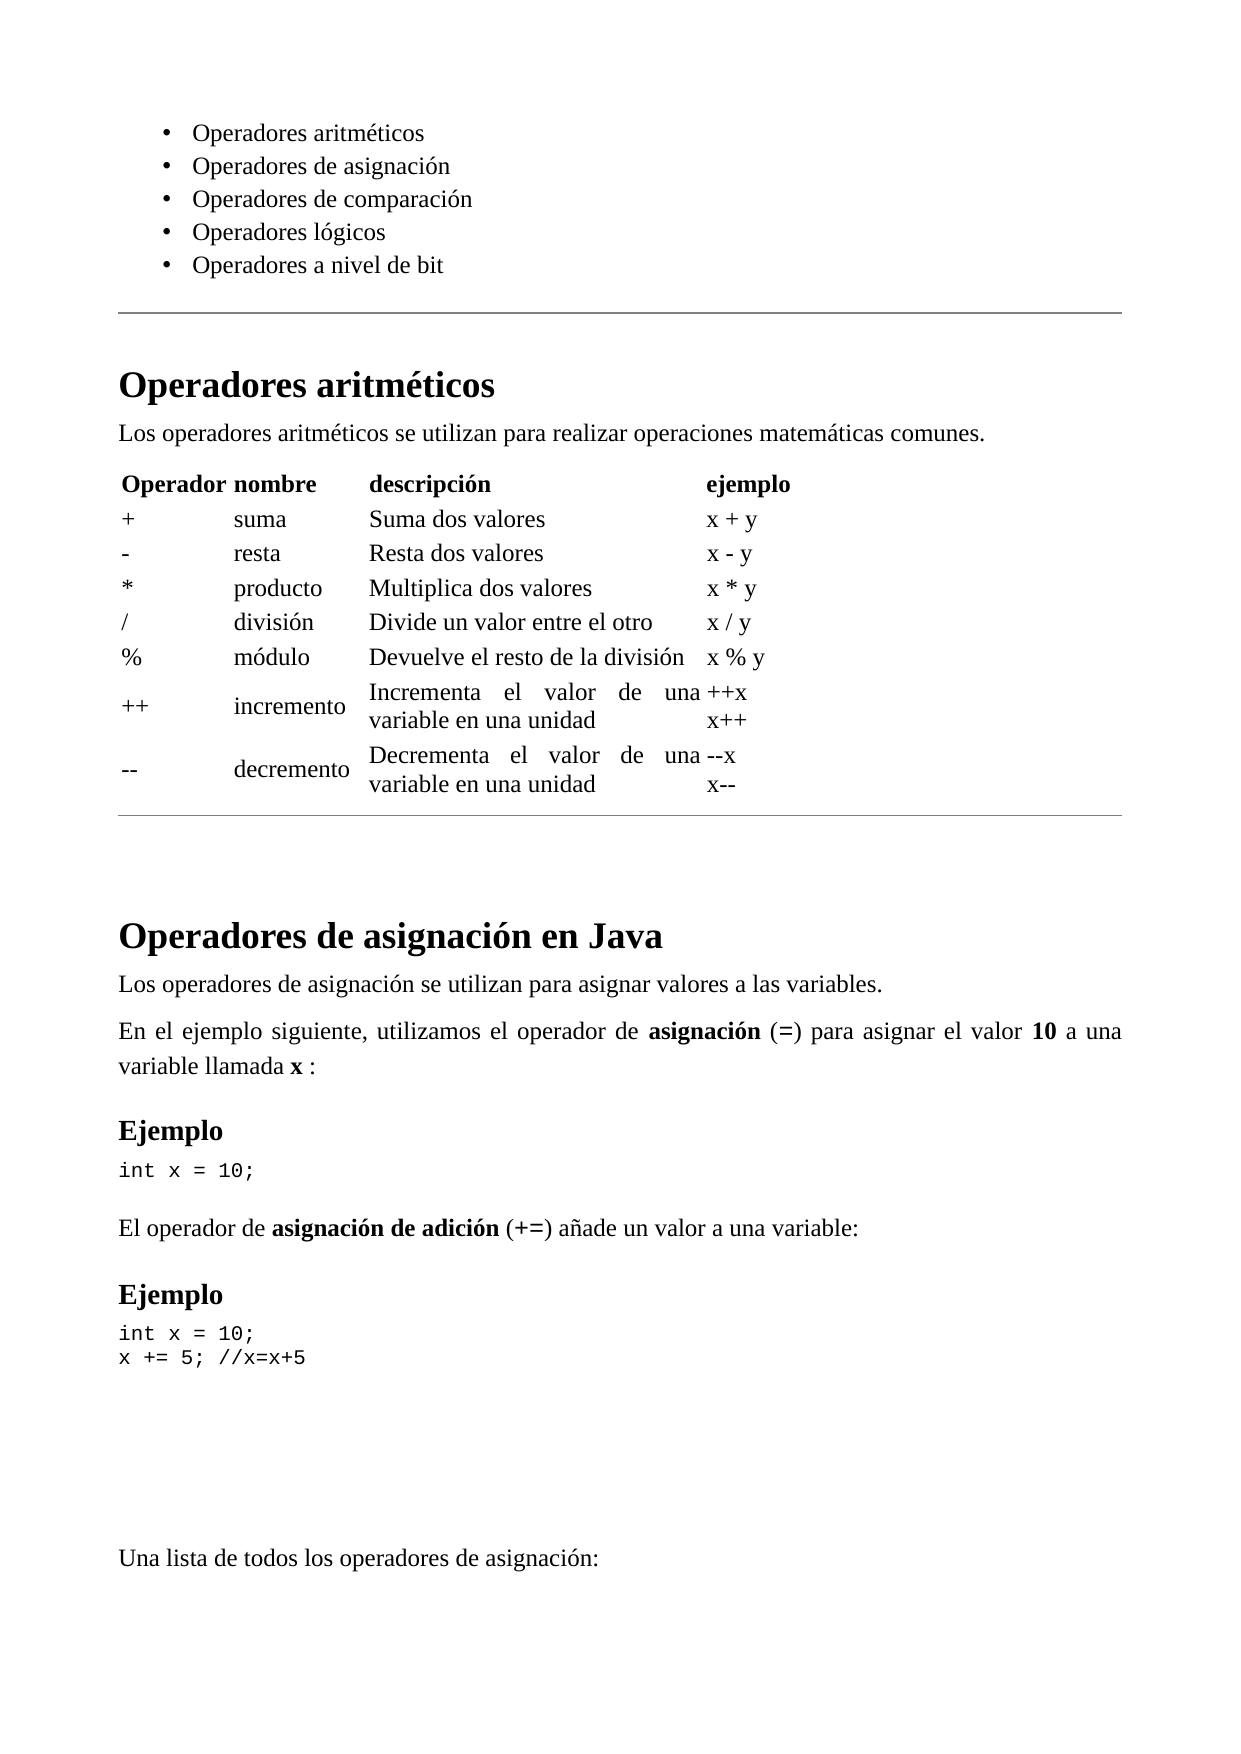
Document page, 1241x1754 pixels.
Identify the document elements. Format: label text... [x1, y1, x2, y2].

table_cell producto [231, 570, 366, 604]
subtitle Ejemplo [118, 1113, 1122, 1147]
table_cell Decrementa el valor de una variable en una unidad [366, 737, 704, 800]
text El operador de asignación de adición (+=) añade un valor a una variable: [118, 1213, 1122, 1243]
text x += 5; //x=x+5 [118, 1347, 1122, 1371]
table_cell incremento [231, 674, 366, 737]
table_cell Divide un valor entre el otro [366, 605, 704, 639]
subtitle Ejemplo [118, 1277, 1122, 1311]
table_cell [821, 737, 827, 800]
table_header x - y [704, 535, 821, 570]
table_header [821, 535, 827, 570]
list Operadores de asignación [162, 151, 1122, 180]
table_cell división [231, 605, 366, 639]
table_cell Multiplica dos valores [366, 570, 704, 604]
table_cell [821, 639, 827, 674]
subtitle Operadores aritméticos [118, 363, 1122, 406]
table_cell --x x-- [704, 737, 821, 800]
text En el ejemplo siguiente, utilizamos el operador de asignación (=) para asignar el valor 10 a una variable llamada x : [118, 1016, 1122, 1080]
table_cell x + y [703, 501, 821, 535]
subtitle Operadores de asignación en Java [118, 913, 1122, 956]
table_cell suma [231, 501, 366, 535]
table_header - [118, 535, 231, 570]
table_header Operador [118, 466, 231, 501]
table_cell Suma dos valores [366, 501, 703, 535]
text Una lista de todos los operadores de asignación: [118, 1543, 1122, 1572]
table_cell x / y [704, 605, 821, 639]
table_cell x * y [704, 570, 821, 604]
table_header ejemplo [703, 466, 821, 501]
table_cell [821, 674, 827, 737]
table_cell -- [118, 737, 231, 800]
table_cell decremento [231, 737, 366, 800]
table_cell % [118, 639, 231, 674]
list Operadores aritméticos [162, 118, 1122, 147]
table_cell ++x x++ [704, 674, 821, 737]
table_header nombre [231, 466, 366, 501]
table_cell * [118, 570, 231, 604]
table_cell / [118, 605, 231, 639]
table_cell Devuelve el resto de la división [366, 639, 704, 674]
table_header resta [231, 535, 366, 570]
table_cell módulo [231, 639, 366, 674]
list Operadores de comparación [162, 184, 1122, 213]
table_cell [821, 570, 827, 604]
table_cell x % y [704, 639, 821, 674]
text Los operadores aritméticos se utilizan para realizar operaciones matemáticas comunes. [118, 418, 1122, 447]
list Operadores lógicos [162, 217, 1122, 246]
table_cell + [118, 501, 231, 535]
table_header Resta dos valores [366, 535, 704, 570]
text int x = 10; [118, 1323, 1122, 1347]
table_cell ++ [118, 674, 231, 737]
table_header descripción [366, 466, 703, 501]
table_cell Incrementa el valor de una variable en una unidad [366, 674, 704, 737]
list Operadores a nivel de bit [162, 250, 1122, 279]
text int x = 10; [118, 1159, 1122, 1183]
text Los operadores de asignación se utilizan para asignar valores a las variables. [118, 969, 1122, 997]
table_cell [821, 605, 827, 639]
